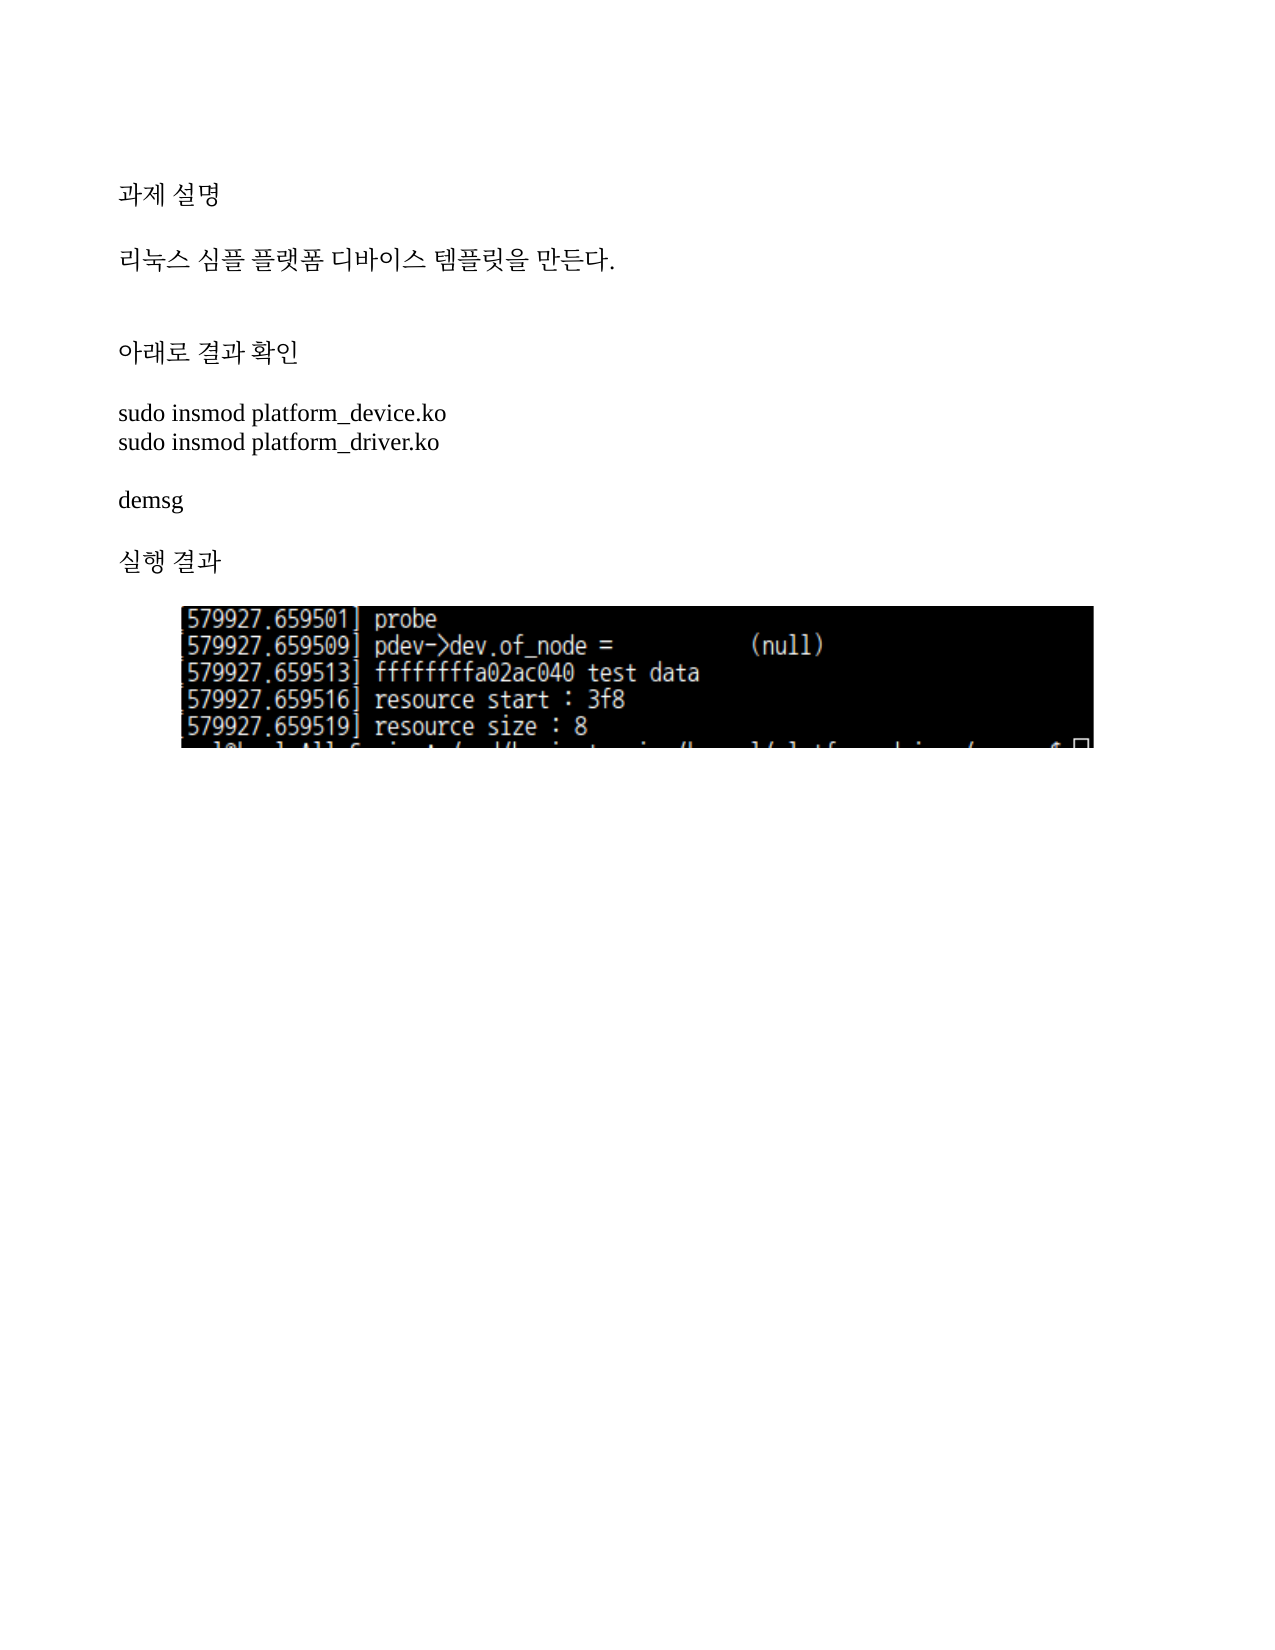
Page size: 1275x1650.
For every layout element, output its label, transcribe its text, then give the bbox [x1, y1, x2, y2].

text 아래로 결과 확인 [118, 334, 1157, 370]
text demsg [118, 485, 1157, 513]
text sudo insmod platform_device.ko [118, 398, 1157, 427]
text 리눅스 심플 플랫폼 디바이스 템플릿을 만든다. [118, 240, 1157, 276]
text 실행 결과 [118, 542, 1157, 578]
picture [181, 606, 1094, 748]
text 과제 설명 [118, 176, 1157, 212]
text sudo insmod platform_driver.ko [118, 427, 1157, 456]
